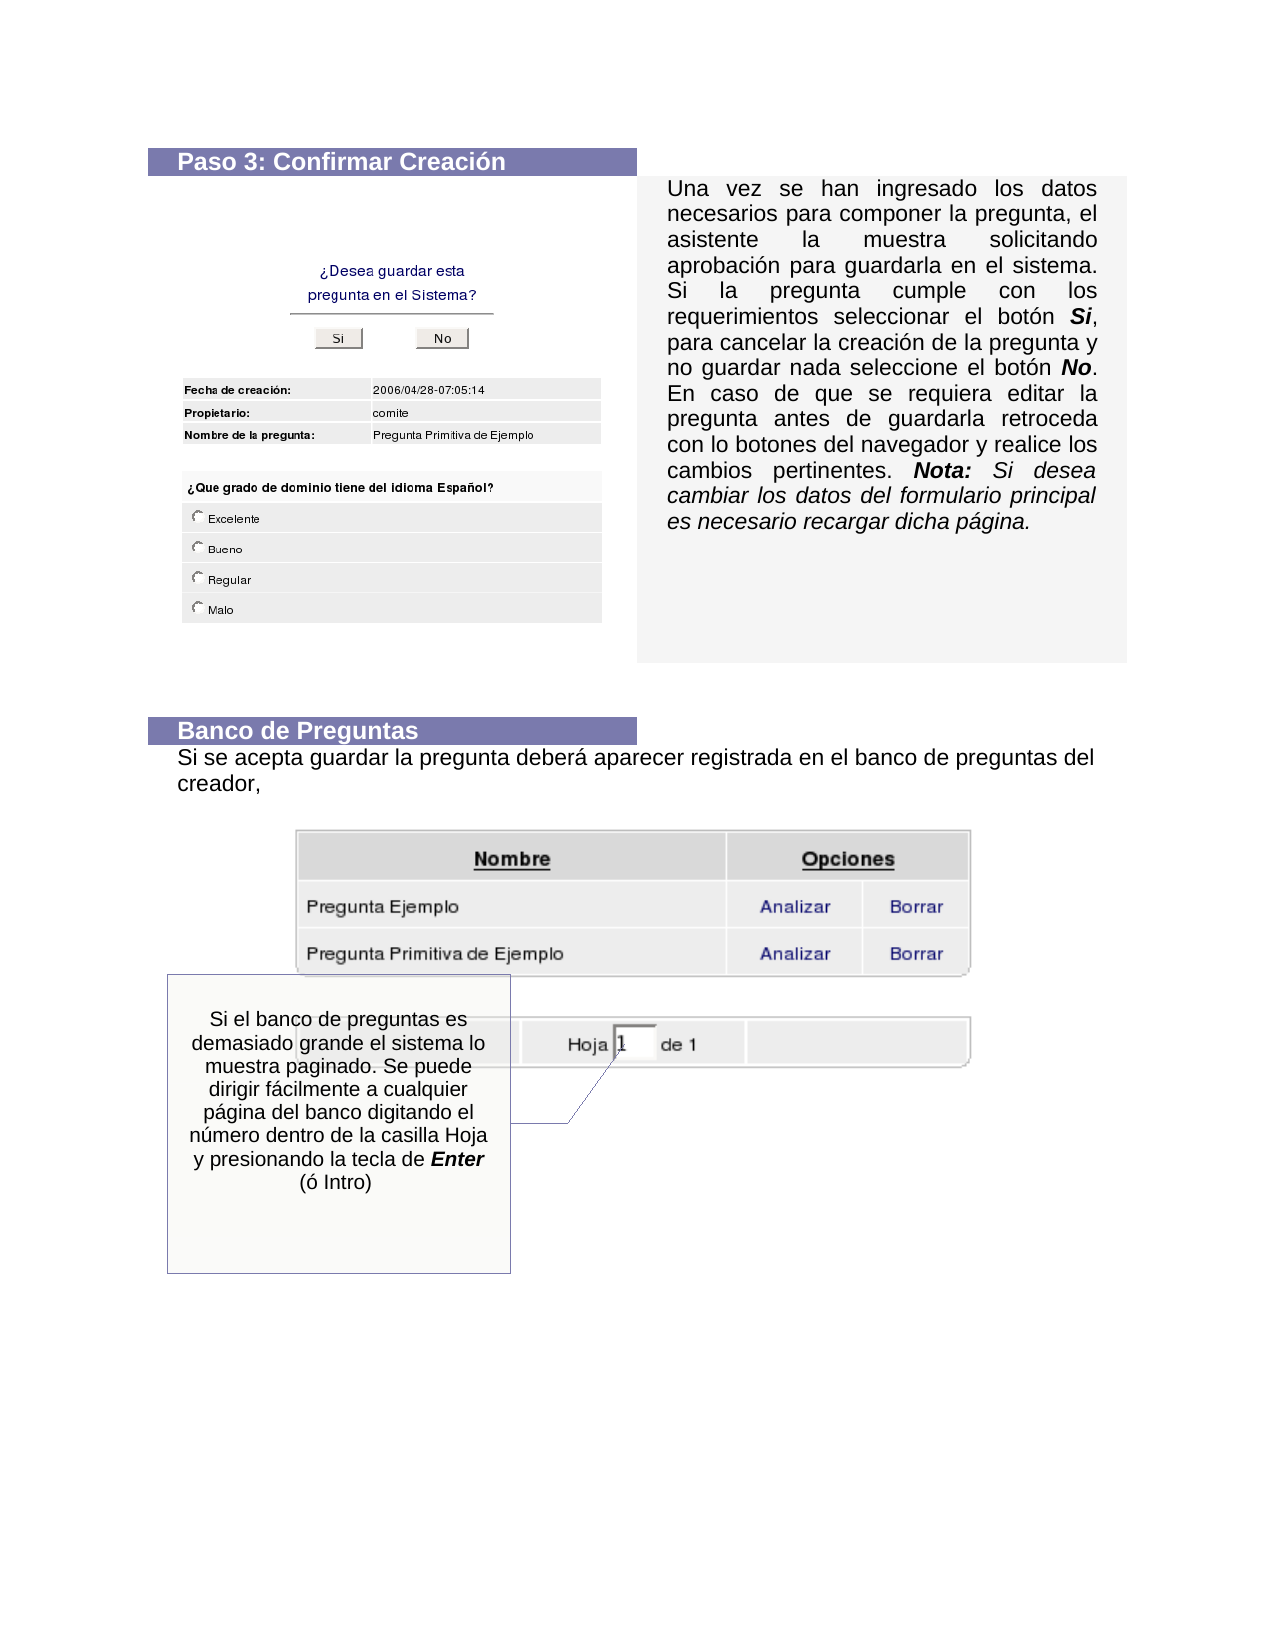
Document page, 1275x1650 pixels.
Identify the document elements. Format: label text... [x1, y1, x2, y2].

table_header Paso 3: Confirmar Creación [148, 148, 637, 176]
table_header [638, 717, 1127, 745]
picture [291, 819, 984, 1084]
table_cell Una vez se han ingresado los datos necesarios para componer la pregunta, el asistente la muestra solicitando aprobación para guardarla en el sistema. Si la pregunta cumple con los requerimientos seleccionar el botón Si, para cancelar la creación de la pregunta y no guardar nada seleccione el botón No. En caso de que se requiera editar la pregunta antes de guardarla retroceda con lo botones del navegador y realice los cambios pertinentes. Nota: Si desea cambiar los datos del formulario principal es necesario recargar dicha página. [638, 176, 1127, 663]
table_cell [148, 820, 291, 1083]
table_cell [148, 796, 1127, 819]
picture [177, 248, 608, 636]
table_cell [984, 820, 1127, 1083]
table_cell [148, 176, 637, 663]
table_header [638, 148, 1127, 176]
table_cell Si se acepta guardar la pregunta deberá aparecer registrada en el banco de preguntas del creador, [148, 745, 1127, 796]
table_header Banco de Preguntas [148, 717, 637, 745]
table_cell [511, 1084, 1127, 1237]
table_cell [148, 1084, 167, 1237]
